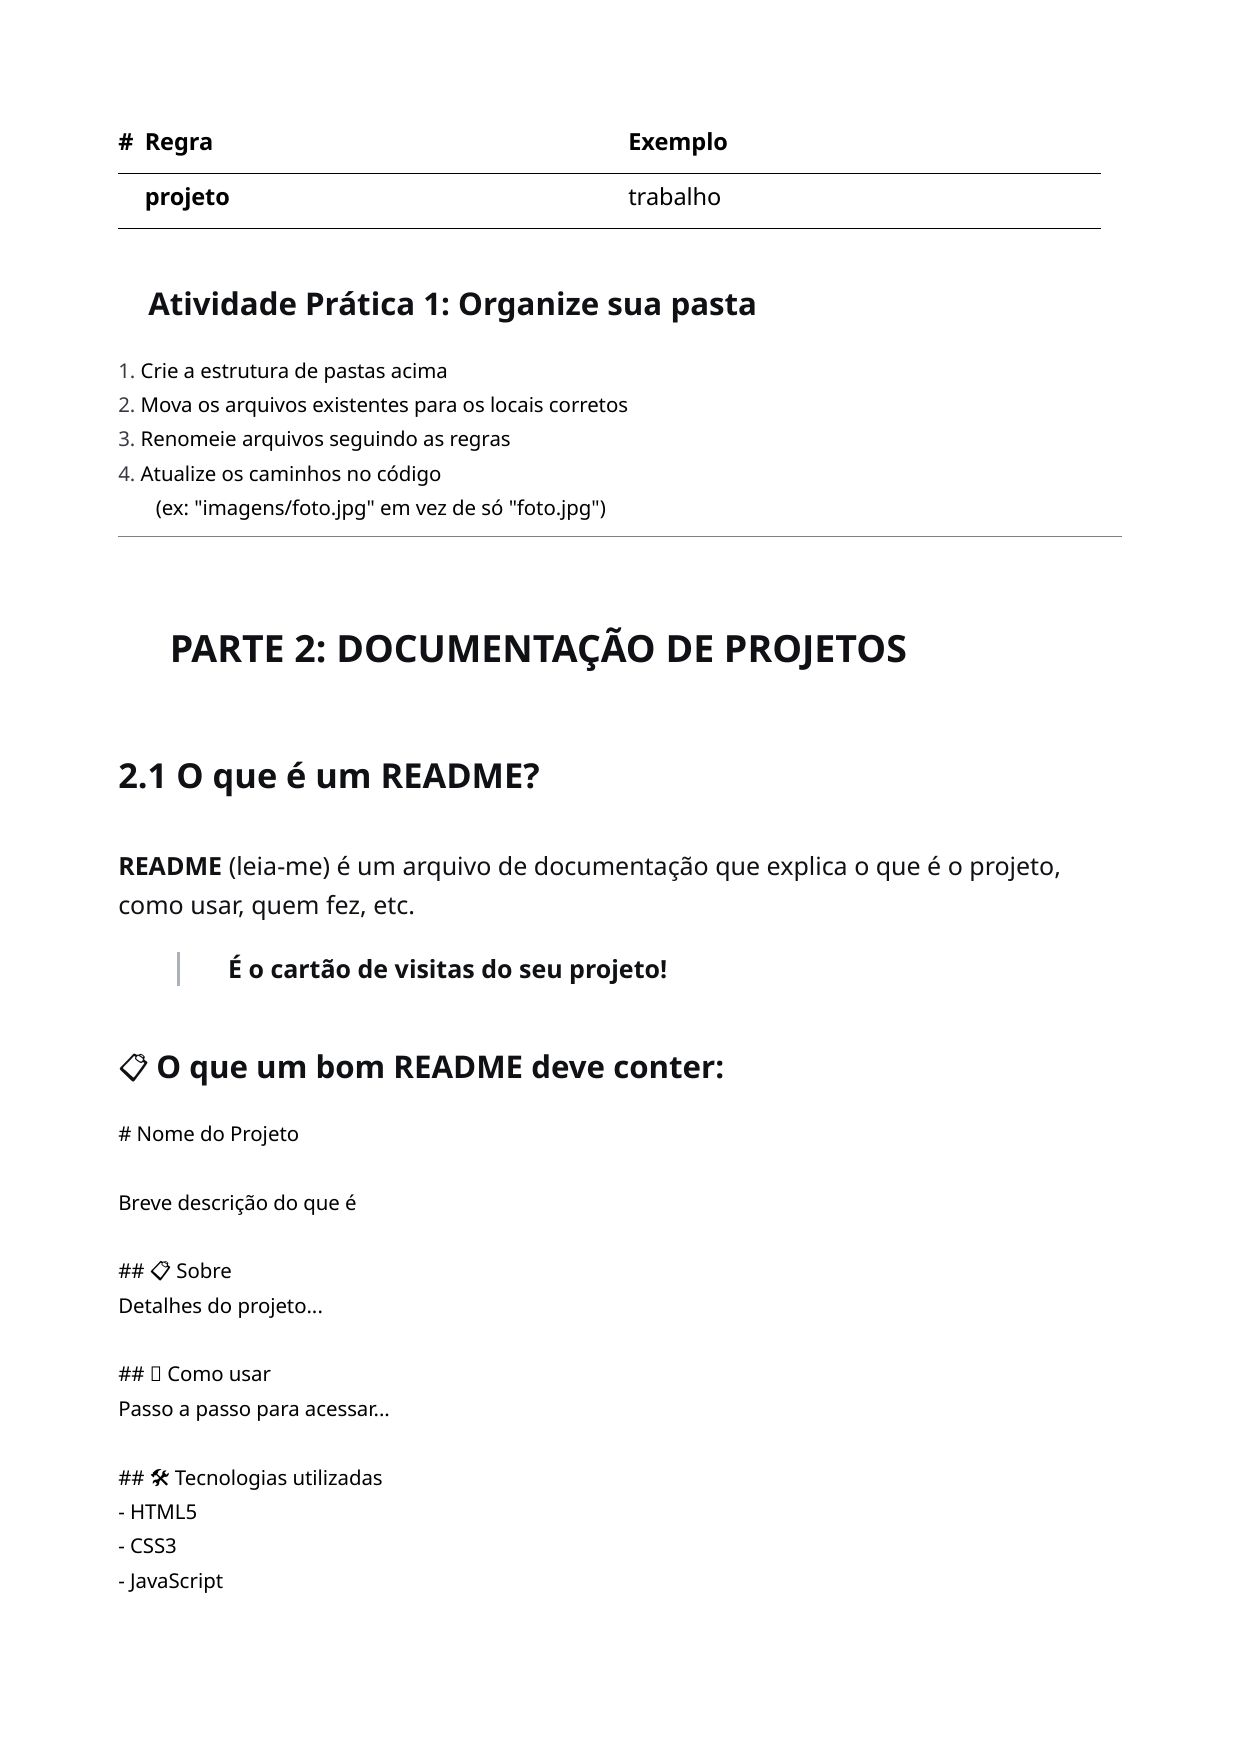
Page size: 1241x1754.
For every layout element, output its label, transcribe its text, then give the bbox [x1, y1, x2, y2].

text 💡 É o cartão de visitas do seu projeto! [180, 952, 1063, 986]
text Detalhes do projeto... [118, 1284, 1122, 1319]
text - CSS3 [118, 1525, 1122, 1559]
text # Nome do Projeto [118, 1113, 1122, 1147]
table_cell trabalho [628, 174, 1101, 228]
subtitle 📋 O que um bom README deve conter: [118, 1041, 1122, 1088]
text 4. Atualize os caminhos no código [118, 453, 1122, 487]
text 1. Crie a estrutura de pastas acima [118, 349, 1122, 384]
text - JavaScript [118, 1559, 1122, 1594]
text - HTML5 [118, 1491, 1122, 1525]
table_header # [118, 118, 144, 173]
text (ex: "imagens/foto.jpg" em vez de só "foto.jpg") [118, 487, 1122, 521]
table_cell [118, 174, 144, 228]
subtitle 🔷 PARTE 2: DOCUMENTAÇÃO DE PROJETOS [118, 616, 1122, 673]
table_header Exemplo [628, 118, 1101, 173]
text README (leia-me) é um arquivo de documentação que explica o que é o projeto, como usar, quem fez, etc. [118, 848, 1122, 922]
text 2. Mova os arquivos existentes para os locais corretos [118, 384, 1122, 418]
text 3. Renomeie arquivos seguindo as regras [118, 418, 1122, 453]
text ## 🚀 Como usar [118, 1353, 1122, 1388]
text Passo a passo para acessar... [118, 1388, 1122, 1422]
text ## 📋 Sobre [118, 1250, 1122, 1284]
subtitle 2.1 O que é um README? [118, 748, 1122, 798]
text ## 🛠️ Tecnologias utilizadas [118, 1456, 1122, 1491]
table_cell projeto [145, 174, 628, 228]
table_header Regra [145, 118, 628, 173]
subtitle 🎯 Atividade Prática 1: Organize sua pasta [118, 278, 1122, 324]
text Breve descrição do que é [118, 1181, 1122, 1216]
